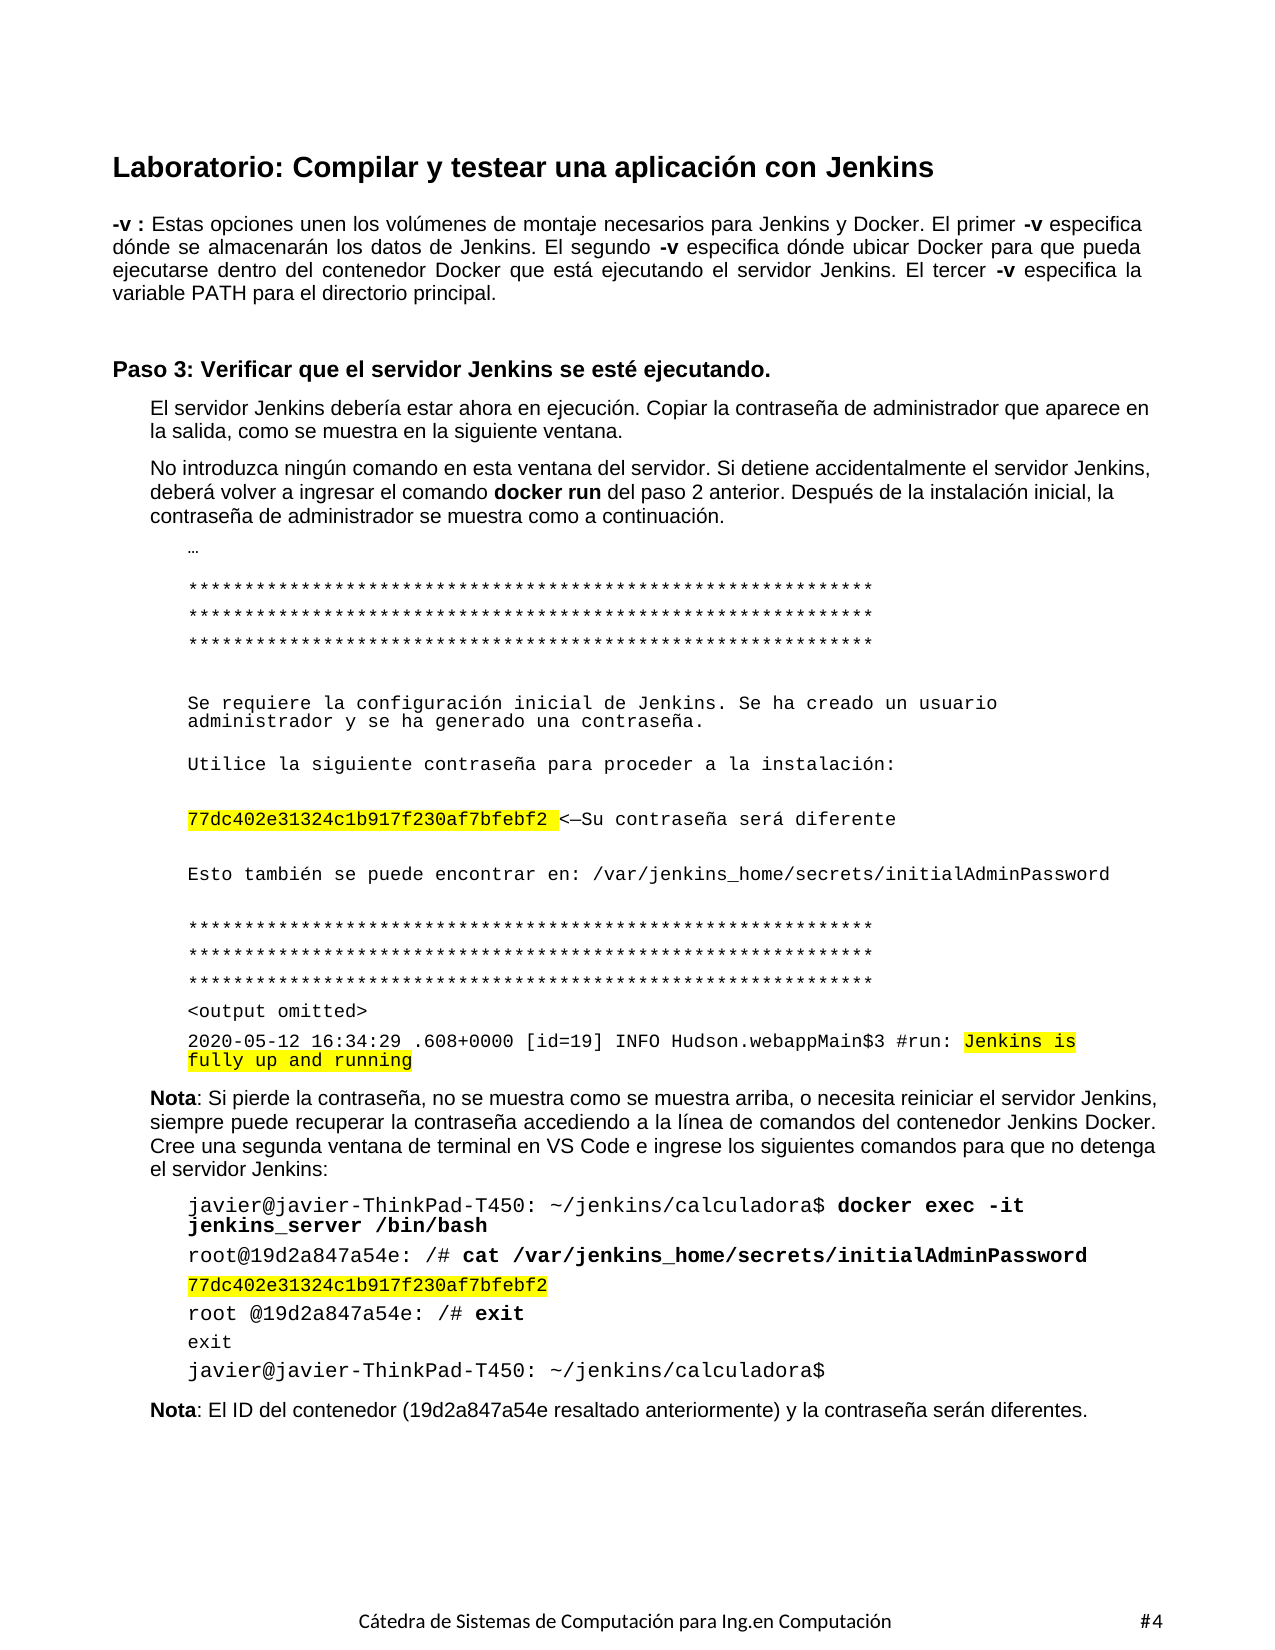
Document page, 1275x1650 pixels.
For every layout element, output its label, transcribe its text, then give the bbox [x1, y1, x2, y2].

text El servidor Jenkins debería estar ahora en ejecución. Copiar la contraseña de administrador que aparece en la salida, como se muestra en la siguiente ventana. [150, 396, 1152, 443]
text Esto también se puede encontrar en: /var/jenkins_home/secrets/initialAdminPassword [187, 865, 1162, 886]
text <output omitted> [187, 1002, 1162, 1023]
text No introduzca ningún comando en esta ventana del servidor. Si detiene accidentalmente el servidor Jenkins, deberá volver a ingresar el comando docker run del paso 2 anterior. Después de la instalación inicial, la contraseña de administrador se muestra como a continuación. [150, 457, 1152, 528]
text root@19d2a847a54e: /# cat /var/jenkins_home/secrets/initialAdminPassword [187, 1245, 1162, 1269]
text ************************************************************* [187, 581, 1162, 602]
text exit [187, 1333, 1162, 1354]
text ************************************************************* [187, 920, 1162, 941]
list -v : Estas opciones unen los volúmenes de montaje necesarios para Jenkins y Docker. El primer -v especifica dónde se almacenarán los datos de Jenkins. El segundo -v especifica dónde ubicar Docker para que pueda ejecutarse dentro del contenedor Docker que está ejecutando el servidor Jenkins. El tercer -v especifica la variable PATH para el directorio principal. [112, 213, 1142, 305]
text ************************************************************* [187, 975, 1162, 996]
text 2020-05-12 16:34:29 .608+0000 [id=19] INFO Hudson.webappMain$3 #run: Jenkins is fully up and running [187, 1032, 1100, 1072]
text ************************************************************* [187, 947, 1162, 968]
text Utilice la siguiente contraseña para proceder a la instalación: [187, 755, 1162, 776]
text … [187, 538, 1162, 559]
text ************************************************************* [187, 608, 1162, 629]
text 77dc402e31324c1b917f230af7bfebf2 <—Su contraseña será diferente [187, 810, 1162, 831]
text Se requiere la configuración inicial de Jenkins. Se ha creado un usuario administrador y se ha generado una contraseña. [187, 693, 1154, 733]
text Nota: Si pierde la contraseña, no se muestra como se muestra arriba, o necesita reiniciar el servidor Jenkins, siempre puede recuperar la contraseña accediendo a la línea de comandos del contenedor Jenkins Docker. Cree una segunda ventana de terminal en VS Code e ingrese los siguientes comandos para que no detenga el servidor Jenkins: [150, 1086, 1158, 1181]
text javier@javier-ThinkPad-T450: ~/jenkins/calculadora$ [187, 1360, 1162, 1384]
text ************************************************************* [187, 636, 1162, 657]
text Nota: El ID del contenedor (19d2a847a54e resaltado anteriormente) y la contraseña serán diferentes. [150, 1398, 1162, 1422]
text 77dc402e31324c1b917f230af7bfebf2 [187, 1276, 1162, 1297]
text root @19d2a847a54e: /# exit [187, 1303, 1162, 1326]
text Paso 3: Verificar que el servidor Jenkins se esté ejecutando. [112, 356, 1162, 382]
text javier@javier-ThinkPad-T450: ~/jenkins/calculadora$ docker exec -it jenkins_server /bin/bash [187, 1194, 1037, 1239]
